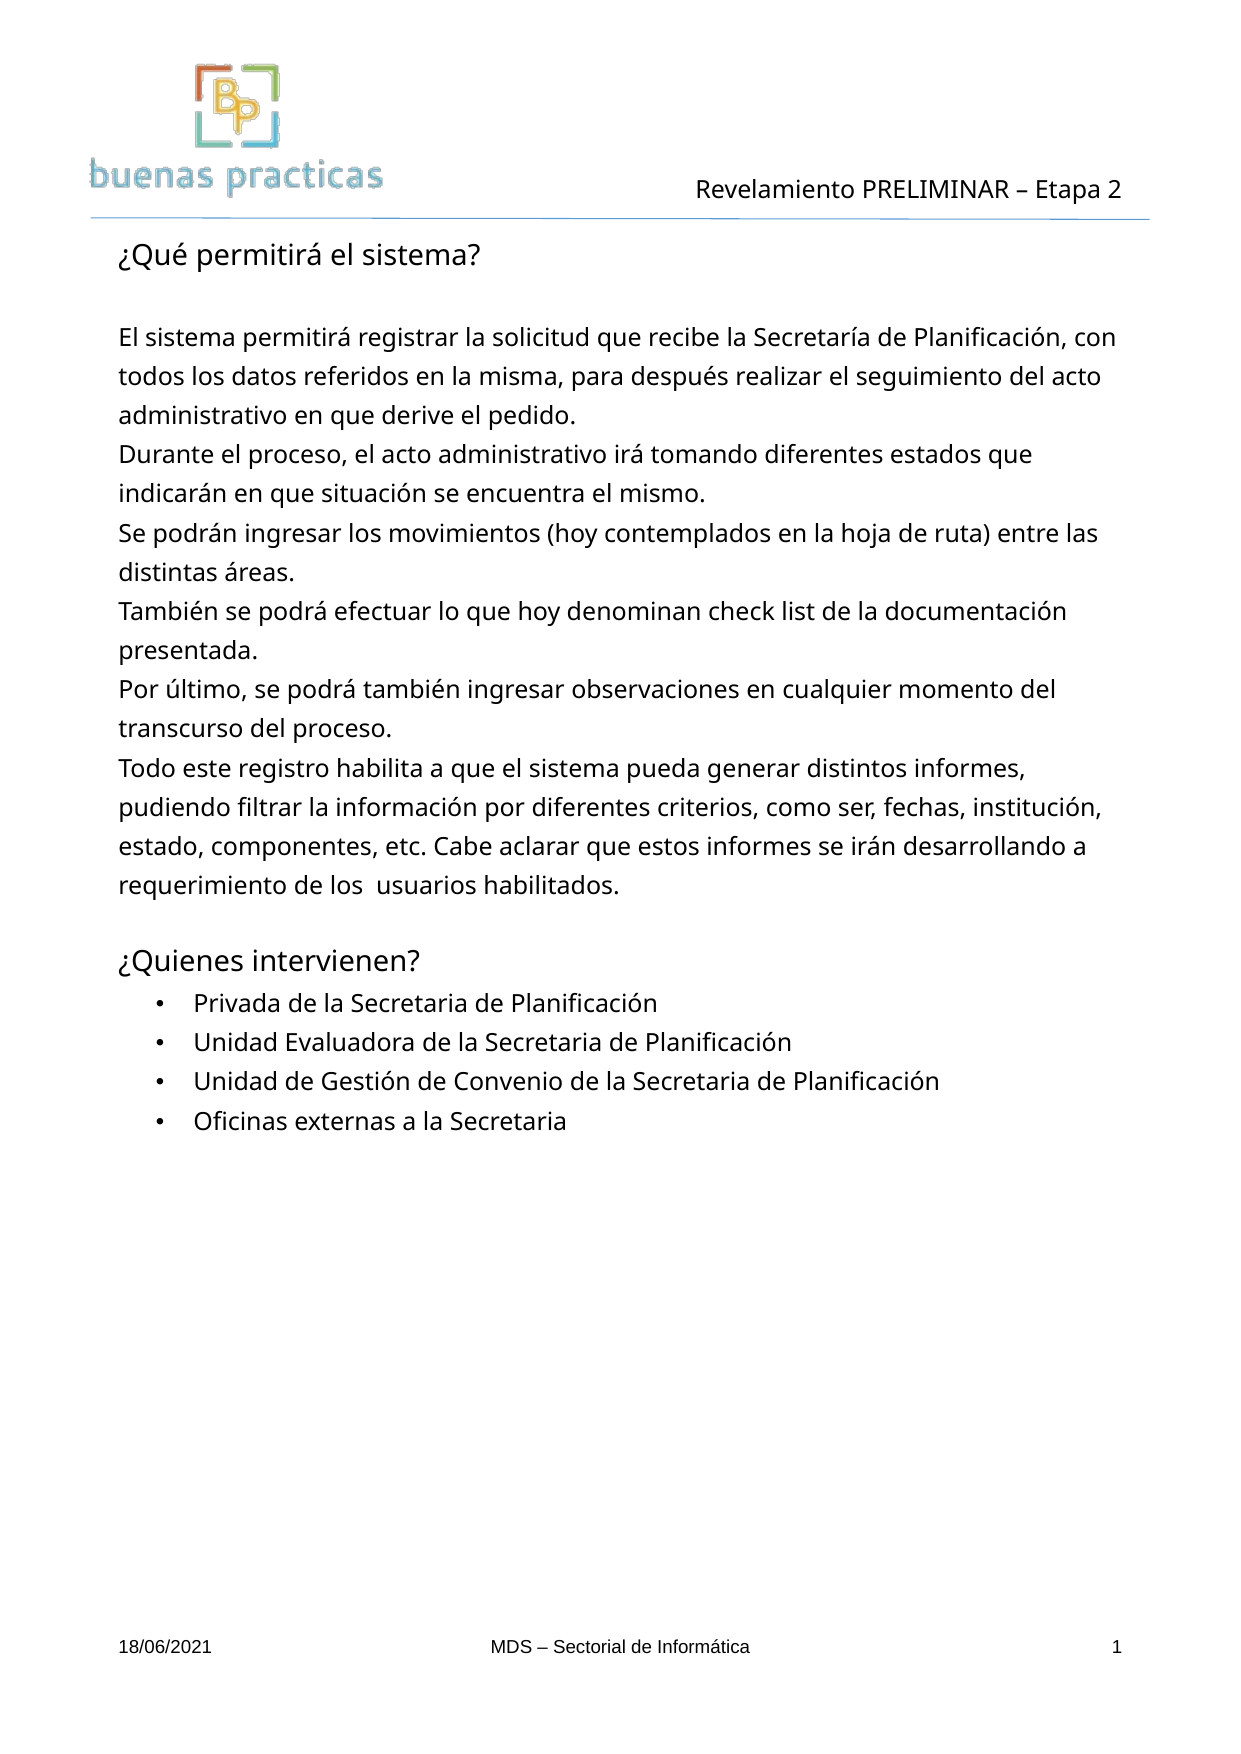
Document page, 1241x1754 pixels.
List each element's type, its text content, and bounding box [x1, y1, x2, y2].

text Se podrán ingresar los movimientos (hoy contemplados en la hoja de ruta) entre las distintas áreas. [118, 515, 1122, 588]
text Por último, se podrá también ingresar observaciones en cualquier momento del transcurso del proceso. [118, 672, 1122, 745]
list Unidad de Gestión de Convenio de la Secretaria de Planificación [156, 1064, 1122, 1098]
text ¿Qué permitirá el sistema? [118, 235, 1122, 274]
list Unidad Evaluadora de la Secretaria de Planificación [156, 1025, 1122, 1059]
text ¿Quienes intervienen? [118, 940, 1122, 980]
picture [63, 43, 403, 198]
text El sistema permitirá registrar la solicitud que recibe la Secretaría de Planificación, con todos los datos referidos en la misma, para después realizar el seguimiento del acto administrativo en que derive el pedido. [118, 319, 1122, 432]
text Durante el proceso, el acto administrativo irá tomando diferentes estados que indicarán en que situación se encuentra el mismo. [118, 437, 1122, 510]
list Oficinas externas a la Secretaria [156, 1103, 1122, 1137]
list Privada de la Secretaria de Planificación [156, 986, 1122, 1020]
text También se podrá efectuar lo que hoy denominan check list de la documentación presentada. [118, 594, 1122, 667]
text Todo este registro habilita a que el sistema pueda generar distintos informes, pudiendo filtrar la información por diferentes criterios, como ser, fechas, institución, estado, componentes, etc. Cabe aclarar que estos informes se irán desarrollando a requerimiento de los usuarios habilitados. [118, 750, 1122, 902]
